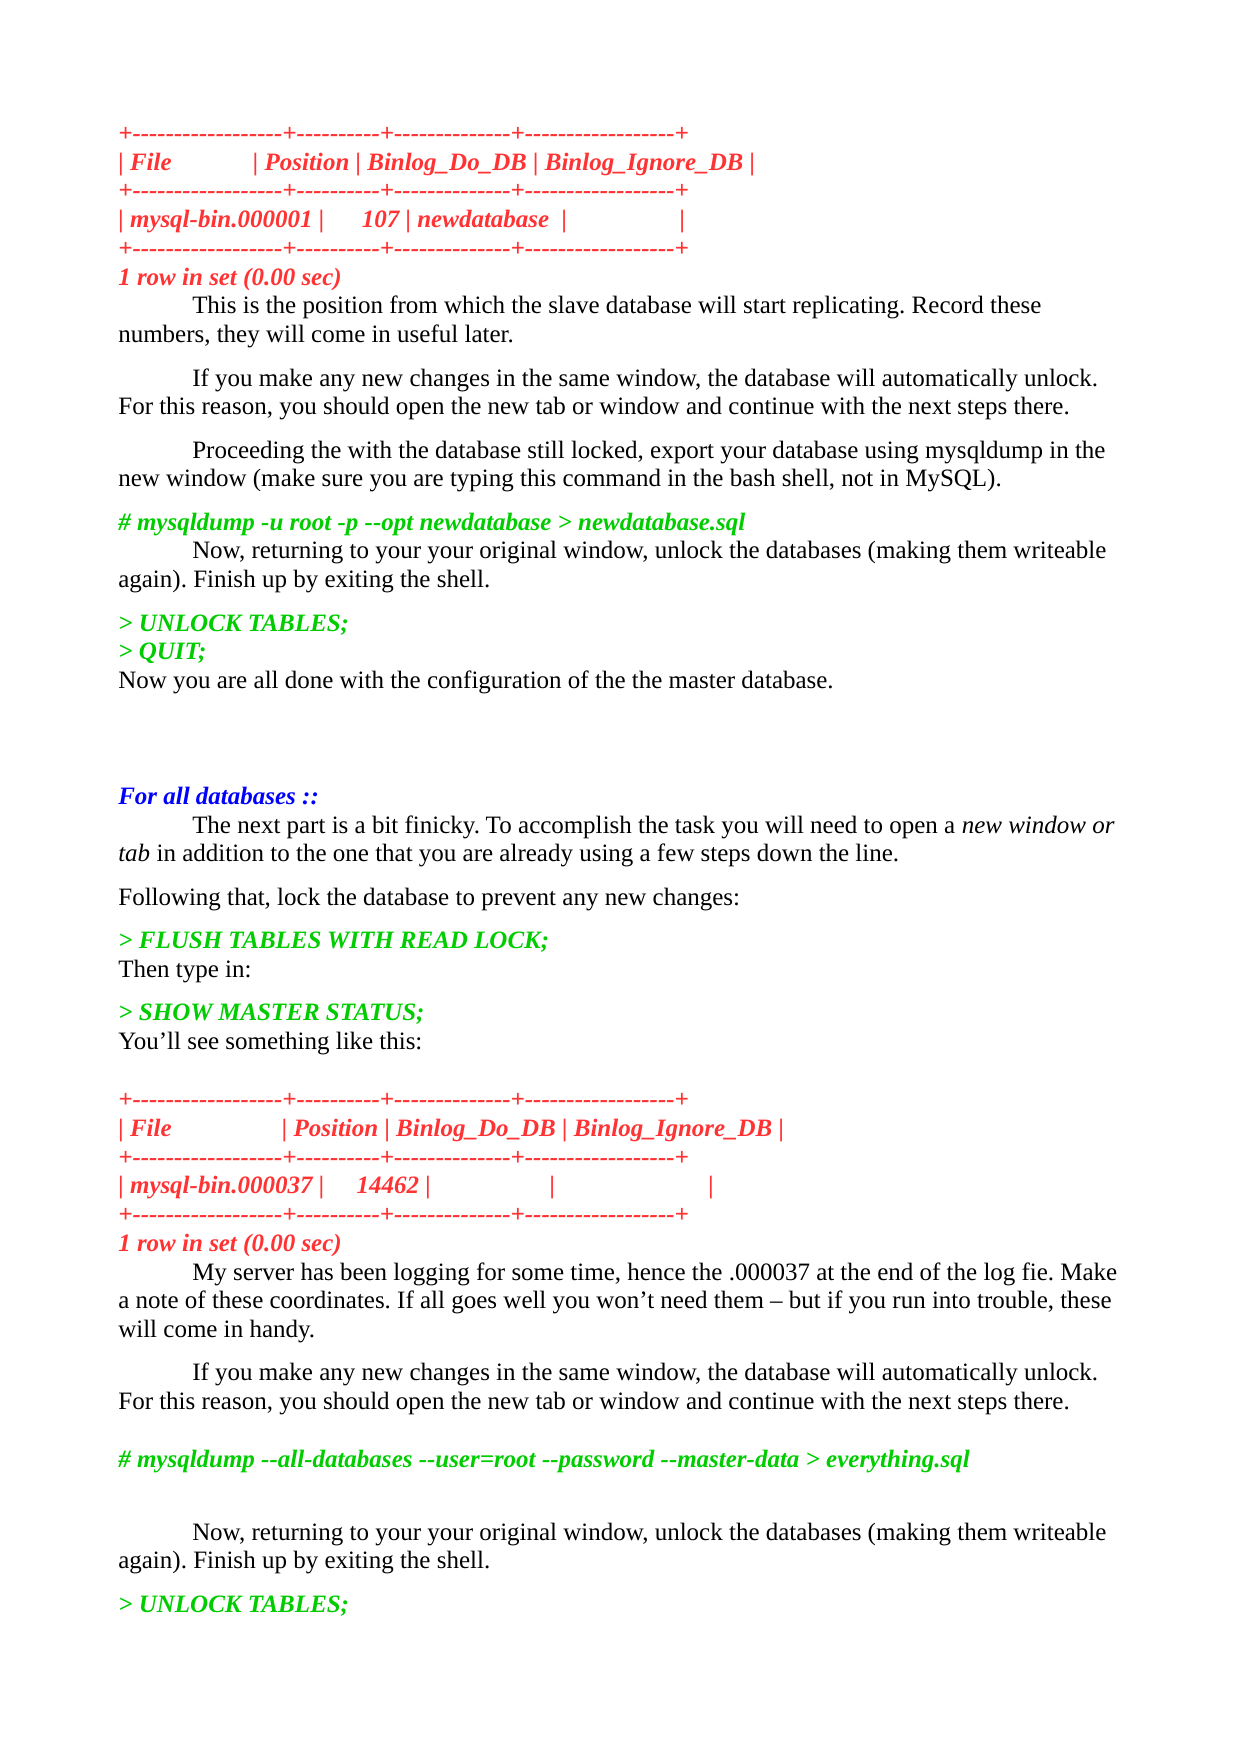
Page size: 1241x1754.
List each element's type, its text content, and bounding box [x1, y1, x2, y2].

text +------------------+----------+--------------+------------------+ [118, 1142, 1122, 1170]
text +------------------+----------+--------------+------------------+ [118, 1084, 1122, 1113]
text You’ll see something like this: [118, 1026, 1122, 1055]
text Now, returning to your your original window, unlock the databases (making them writeable again). Finish up by exiting the shell. [118, 1517, 1122, 1574]
text Now you are all done with the configuration of the the master database. [118, 665, 1122, 694]
text # mysqldump --all-databases --user=root --password --master-data > everything.sql [118, 1444, 1122, 1473]
text This is the position from which the slave database will start replicating. Record these numbers, they will come in useful later. [118, 291, 1122, 348]
text +------------------+----------+--------------+------------------+ [118, 176, 1122, 204]
text 1 row in set (0.00 sec) [118, 262, 1122, 291]
text For all databases :: [118, 781, 1122, 810]
text My server has been logging for some time, hence the .000037 at the end of the log fie. Make a note of these coordinates. If all goes well you won’t need them – but if you run into trouble, these will come in handy. [118, 1257, 1122, 1343]
text +------------------+----------+--------------+------------------+ [118, 1199, 1122, 1228]
text > FLUSH TABLES WITH READ LOCK; [118, 925, 1122, 954]
text Following that, lock the database to prevent any new changes: [118, 882, 1122, 911]
text Proceeding the with the database still locked, export your database using mysqldump in the new window (make sure you are typing this command in the bash shell, not in MySQL). [118, 435, 1122, 492]
text > UNLOCK TABLES; [118, 608, 1122, 636]
text | File | Position | Binlog_Do_DB | Binlog_Ignore_DB | [118, 147, 1122, 176]
text If you make any new changes in the same window, the database will automatically unlock. For this reason, you should open the new tab or window and continue with the next steps there. [118, 363, 1122, 420]
text 1 row in set (0.00 sec) [118, 1228, 1122, 1257]
text | File | Position | Binlog_Do_DB | Binlog_Ignore_DB | [118, 1113, 1122, 1142]
text If you make any new changes in the same window, the database will automatically unlock. For this reason, you should open the new tab or window and continue with the next steps there. [118, 1357, 1122, 1415]
text Now, returning to your your original window, unlock the databases (making them writeable again). Finish up by exiting the shell. [118, 536, 1122, 593]
text > UNLOCK TABLES; [118, 1589, 1122, 1617]
text | mysql-bin.000001 | 107 | newdatabase | | [118, 204, 1122, 233]
text The next part is a bit finicky. To accomplish the task you will need to open a new window or tab in addition to the one that you are already using a few steps down the line. [118, 810, 1122, 867]
text | mysql-bin.000037 | 14462 | | | [118, 1170, 1122, 1199]
text # mysqldump -u root -p --opt newdatabase > newdatabase.sql [118, 507, 1122, 536]
text +------------------+----------+--------------+------------------+ [118, 118, 1122, 147]
text Then type in: [118, 954, 1122, 983]
text > QUIT; [118, 636, 1122, 665]
text > SHOW MASTER STATUS; [118, 997, 1122, 1026]
text +------------------+----------+--------------+------------------+ [118, 233, 1122, 262]
